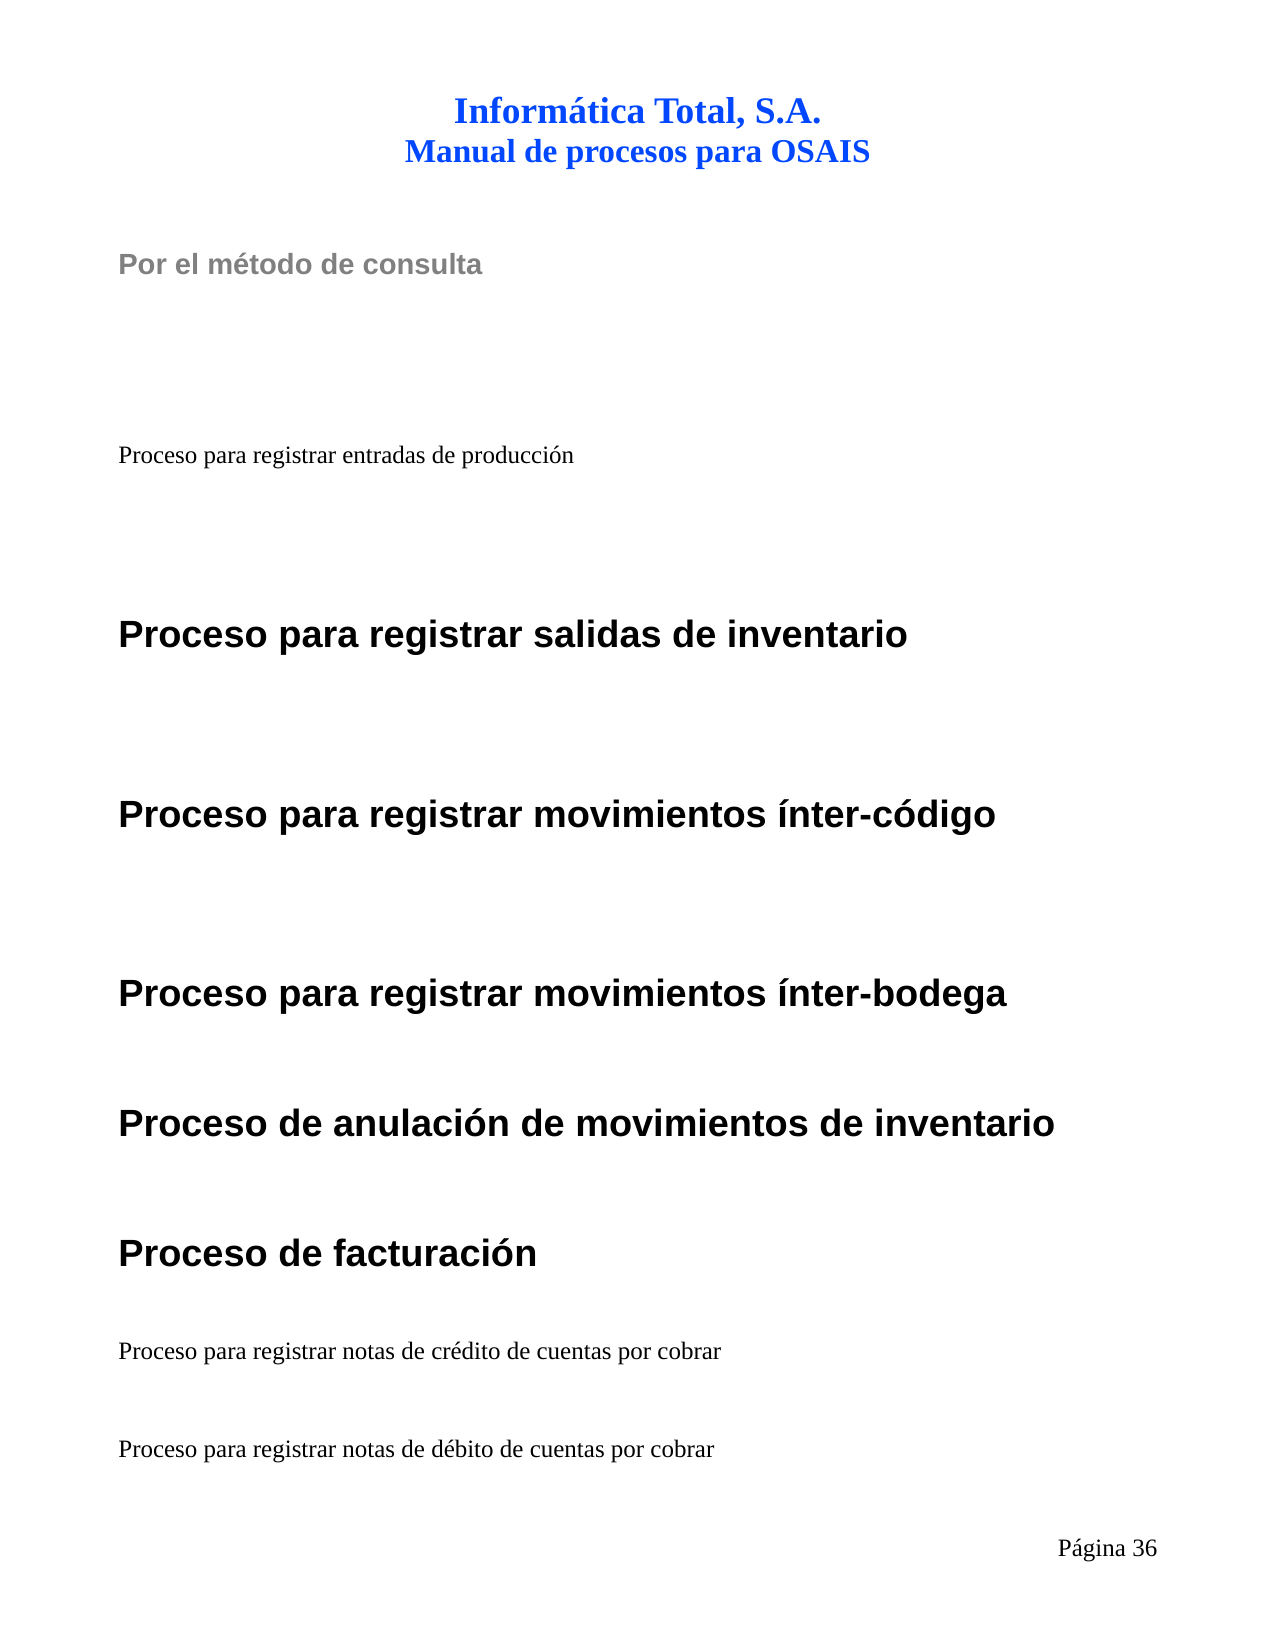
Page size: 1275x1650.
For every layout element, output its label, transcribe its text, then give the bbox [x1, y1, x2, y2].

text Proceso para registrar notas de débito de cuentas por cobrar [118, 1434, 1157, 1463]
subtitle Por el método de consulta [118, 247, 1157, 280]
subtitle Proceso de facturación [118, 1231, 1157, 1275]
subtitle Proceso para registrar movimientos ínter-bodega [118, 971, 1157, 1014]
text Proceso para registrar entradas de producción [118, 440, 1157, 469]
text Proceso para registrar notas de crédito de cuentas por cobrar [118, 1336, 1157, 1365]
subtitle Proceso para registrar salidas de inventario [118, 612, 1157, 656]
subtitle Proceso de anulación de movimientos de inventario [118, 1101, 1157, 1144]
subtitle Proceso para registrar movimientos ínter-código [118, 791, 1157, 835]
